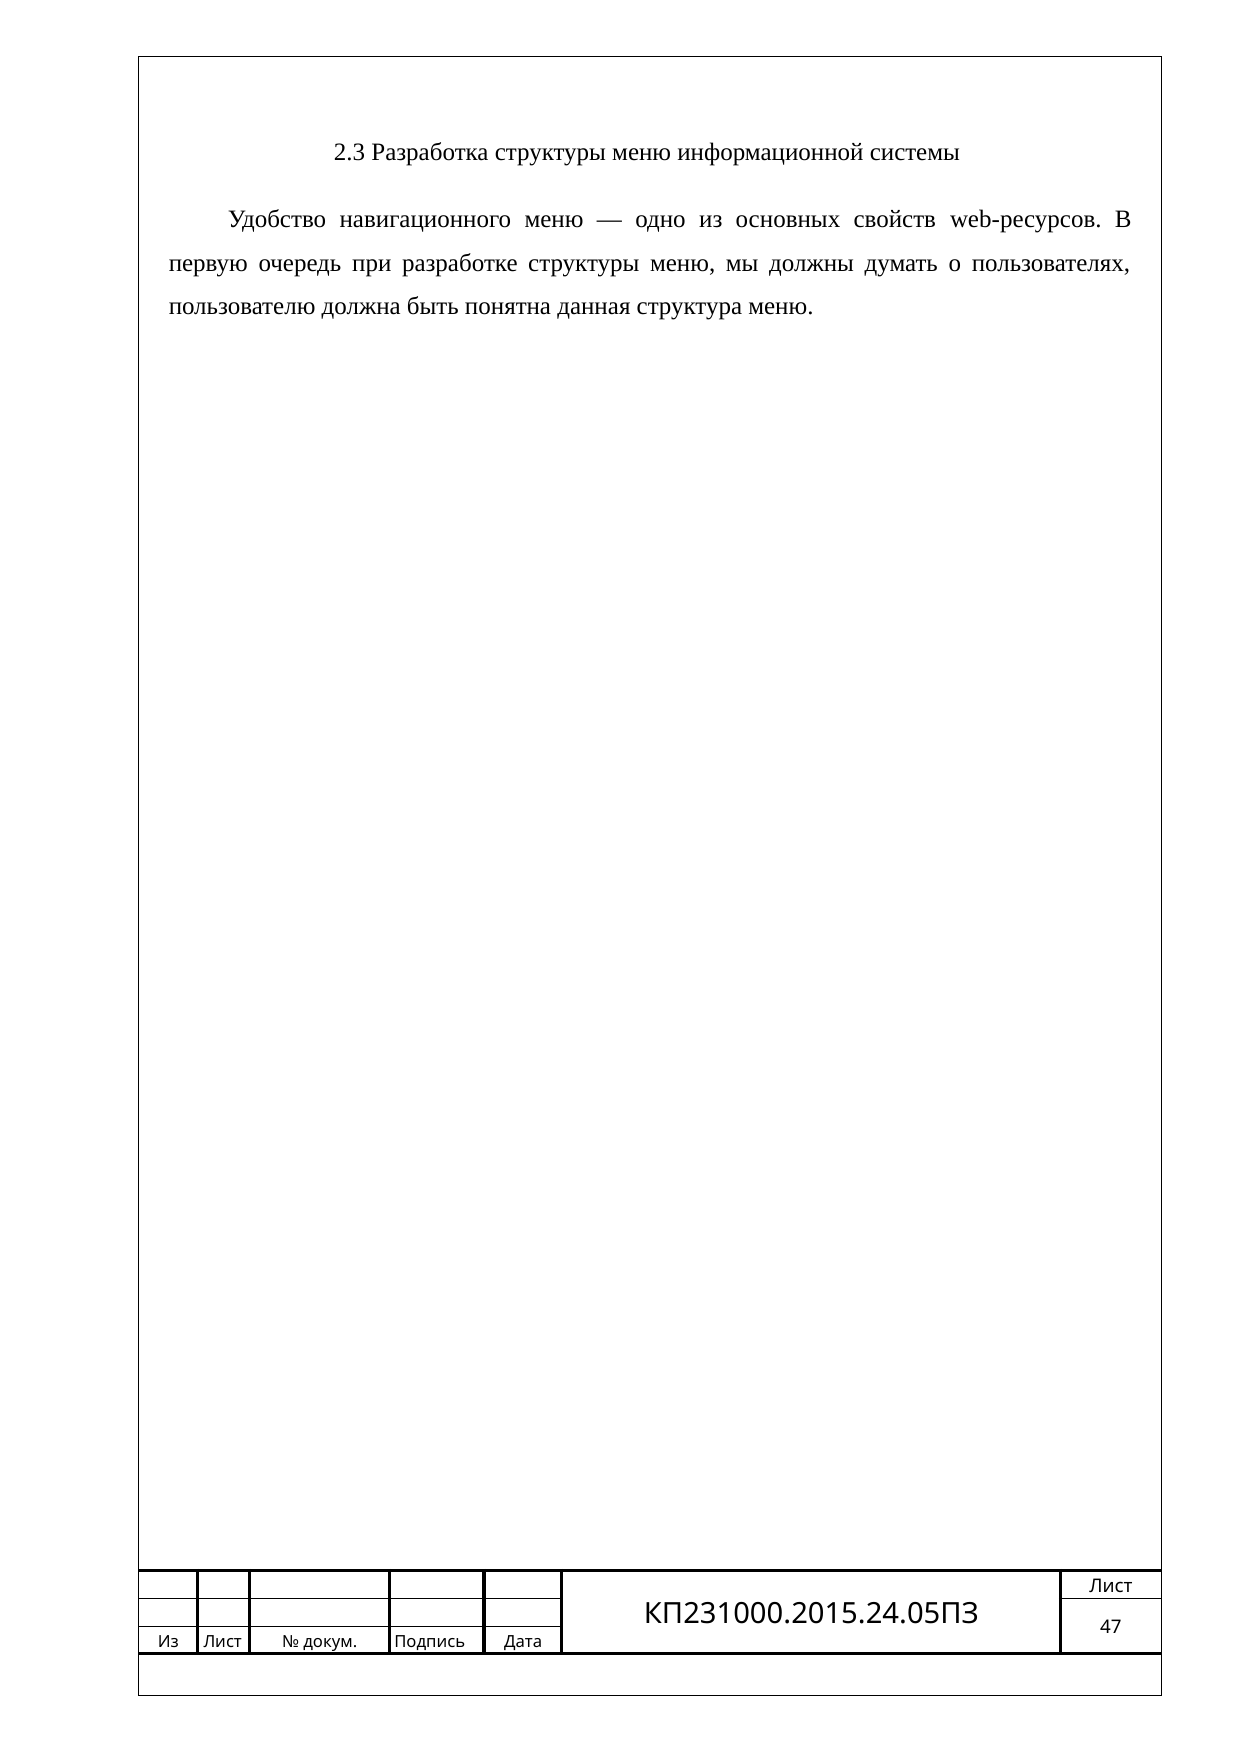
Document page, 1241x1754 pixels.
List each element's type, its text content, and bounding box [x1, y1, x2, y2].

text Удобство навигационного меню — одно из основных свойств web-ресурсов. В первую очередь при разработке структуры меню, мы должны думать о пользователях, пользователю должна быть понятна данная структура меню. [168, 204, 1132, 319]
subtitle 2.3 Разработка структуры меню информационной системы [168, 137, 1132, 165]
